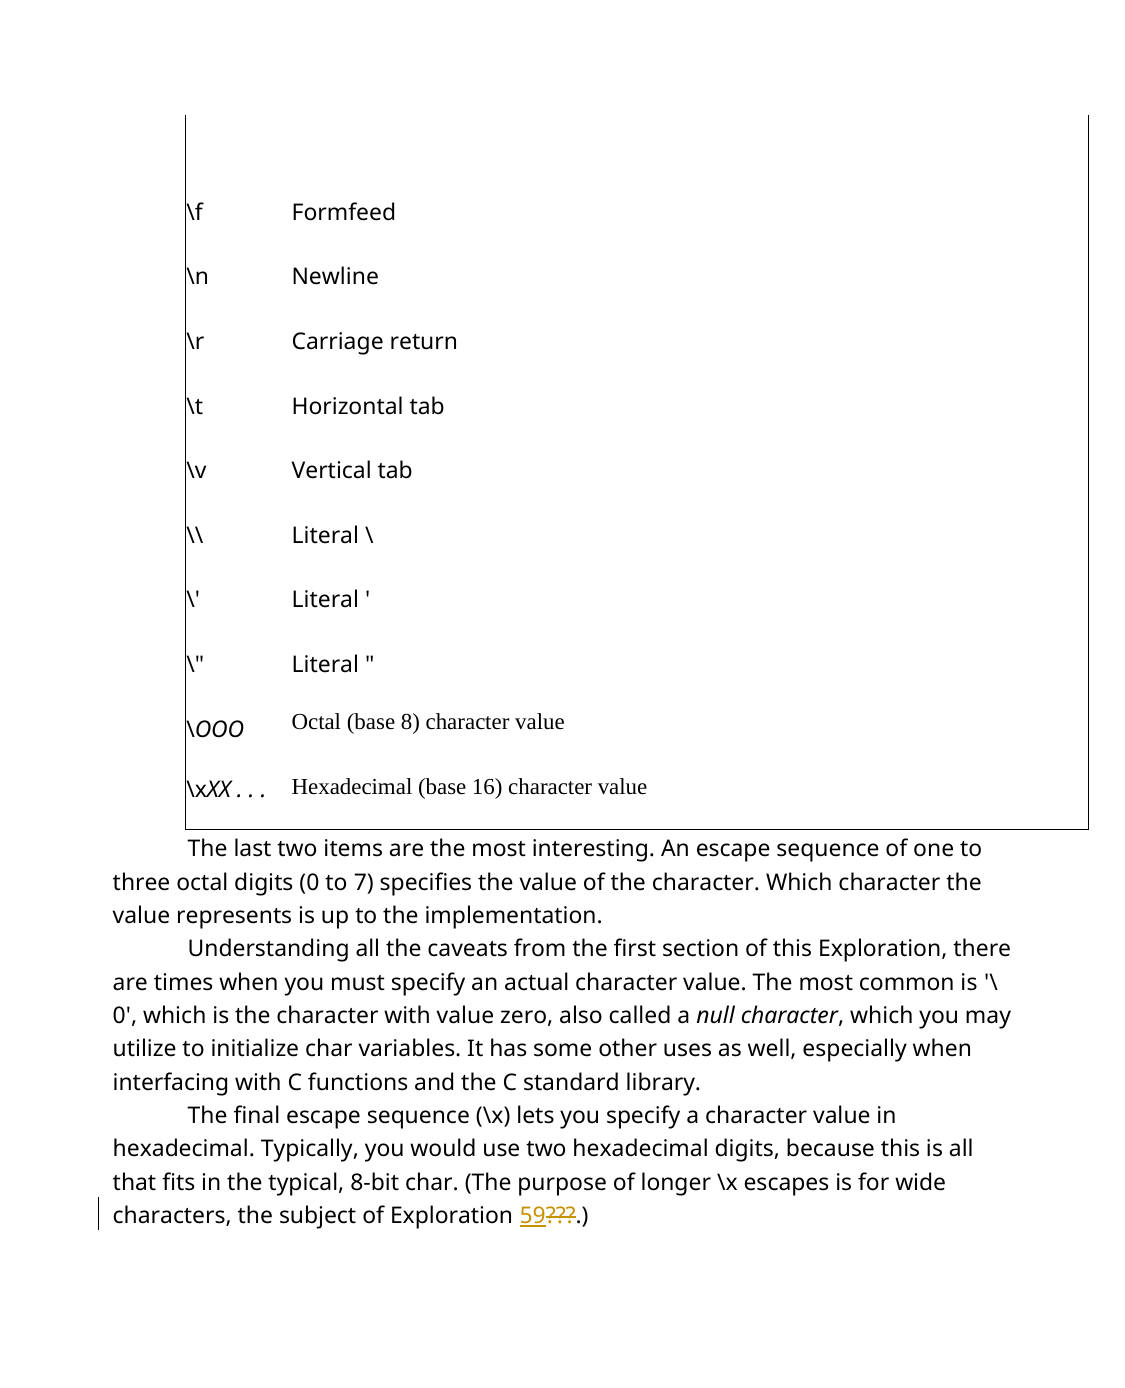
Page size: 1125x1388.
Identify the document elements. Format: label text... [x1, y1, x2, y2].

table_cell Newline [291, 244, 1088, 308]
table_cell Literal " [291, 631, 1088, 696]
table_cell \n [186, 244, 291, 308]
table_cell \f [186, 179, 291, 244]
table_cell Literal \ [291, 502, 1088, 567]
table_cell \OOO [186, 696, 291, 761]
table_cell Vertical tab [291, 438, 1088, 502]
text The last two items are the most interesting. An escape sequence of one to three octal digits (0 to 7) specifies the value of the character. Which character the value represents is up to the implementation. [112, 830, 1012, 930]
table_cell \" [186, 631, 291, 696]
table_cell Hexadecimal (base 16) character value [291, 761, 1088, 829]
table_cell Carriage return [291, 309, 1088, 373]
table_cell [291, 115, 1088, 179]
text Understanding all the caveats from the first section of this Exploration, there are times when you must specify an actual character value. The most common is '\0', which is the character with value zero, also called a null character, which you may utilize to initialize char variables. It has some other uses as well, especially when interfacing with C functions and the C standard library. [112, 930, 1012, 1097]
table_cell \r [186, 309, 291, 373]
table_cell [186, 115, 291, 179]
text The final escape sequence (\x) lets you specify a character value in hexadecimal. Typically, you would use two hexadecimal digits, because this is all that fits in the typical, 8-bit char. (The purpose of longer \x escapes is for wide characters, the subject of Exploration 59.) [112, 1097, 1012, 1230]
table_cell \\ [186, 502, 291, 567]
table_cell \t [186, 373, 291, 438]
table_cell \v [186, 438, 291, 502]
table_cell Formfeed [291, 179, 1088, 244]
table_cell \xXX . . . [186, 761, 291, 829]
table_cell Literal ' [291, 567, 1088, 631]
table_cell \' [186, 567, 291, 631]
table_cell Horizontal tab [291, 373, 1088, 438]
table_cell Octal (base 8) character value [291, 696, 1088, 761]
